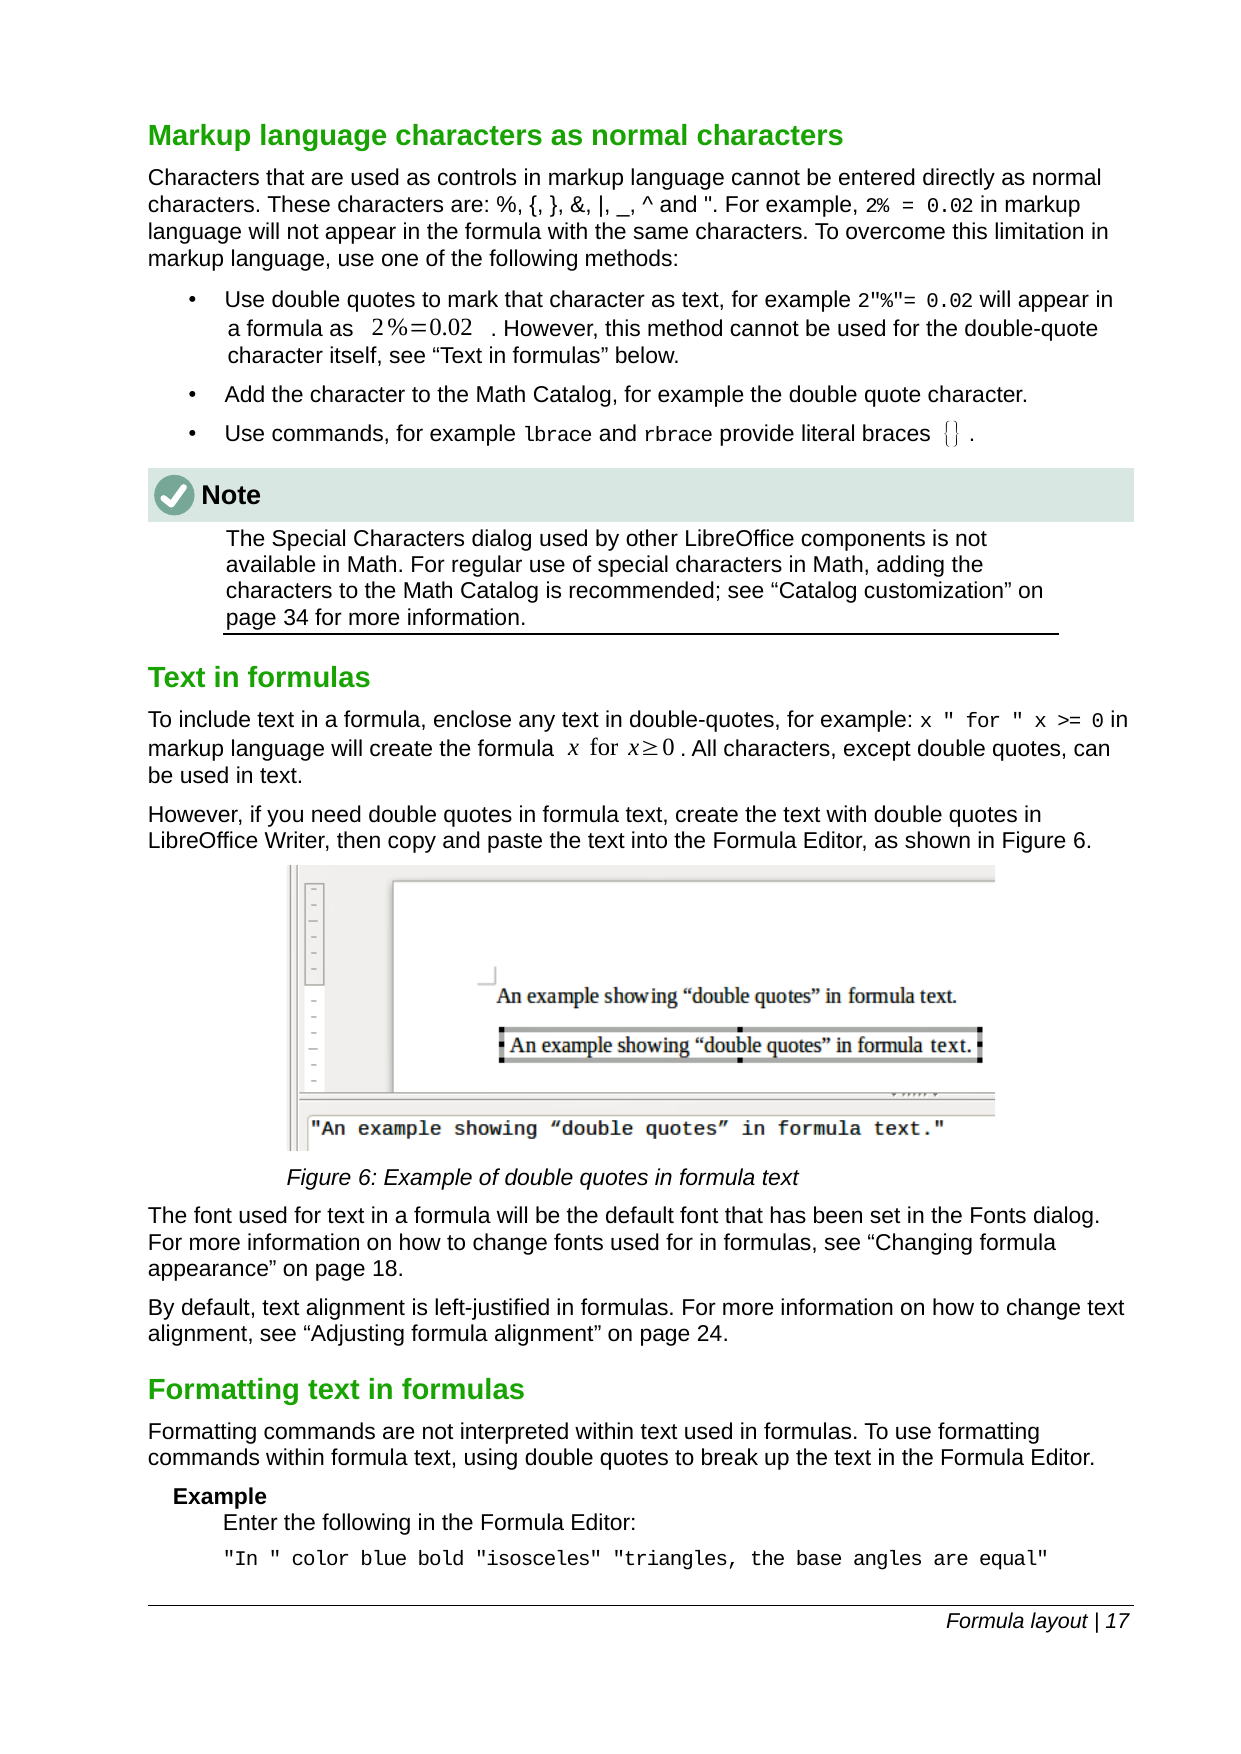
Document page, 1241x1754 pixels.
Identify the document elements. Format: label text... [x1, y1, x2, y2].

text Characters that are used as controls in markup language cannot be entered directly as normal characters. These characters are: %, {, }, &, |, _, ^ and ". For example, 2% = 0.02 in markup language will not appear in the formula with the same characters. To overcome this limitation in markup language, use one of the following methods: [148, 164, 1134, 271]
text Formatting commands are not interpreted within text used in formulas. To use formatting commands within formula text, using double quotes to break up the text in the Formula Editor. [148, 1418, 1134, 1470]
picture [286, 865, 996, 1151]
text To include text in a formula, enclose any text in double-quotes, for example: x " for " x >= 0 in markup language will create the formula . All characters, except double quotes, can be used in text. [148, 706, 1134, 788]
text Example [173, 1483, 1134, 1509]
text However, if you need double quotes in formula text, create the text with double quotes in LibreOffice Writer, then copy and paste the text into the Formula Editor, as shown in Figure 6. [148, 801, 1134, 853]
subtitle Formatting text in formulas [148, 1372, 1134, 1405]
list Use commands, for example lbrace and rbrace provide literal braces . [185, 416, 1134, 451]
subtitle Note [148, 468, 1134, 522]
text The Special Characters dialog used by other LibreOffice components is not available in Math. For regular use of special characters in Math, adding the characters to the Math Catalog is recommended; see “Catalog customization” on page 34 for more information. [223, 522, 1059, 633]
text "In " color blue bold "isosceles" "triangles, the base angles are equal" [223, 1548, 1134, 1572]
text Enter the following in the Formula Editor: [223, 1509, 1134, 1536]
list Use double quotes to mark that character as text, for example 2"%"= 0.02 will appear in a formula as. However, this method cannot be used for the double-quote character itself, see “Text in formulas” below. [185, 283, 1134, 368]
text The font used for text in a formula will be the default font that has been set in the Fonts dialog. For more information on how to change fonts used for in formulas, see “Changing formula appearance” on page 18. [148, 1202, 1134, 1281]
subtitle Markup language characters as normal characters [148, 118, 1134, 152]
text Figure 6: Example of double quotes in formula text [286, 1163, 995, 1190]
text By default, text alignment is left-justified in formulas. For more information on how to change text alignment, see “Adjusting formula alignment” on page 24. [148, 1294, 1134, 1347]
list Add the character to the Math Catalog, for example the double quote character. [185, 378, 1134, 407]
subtitle Text in formulas [148, 660, 1134, 694]
